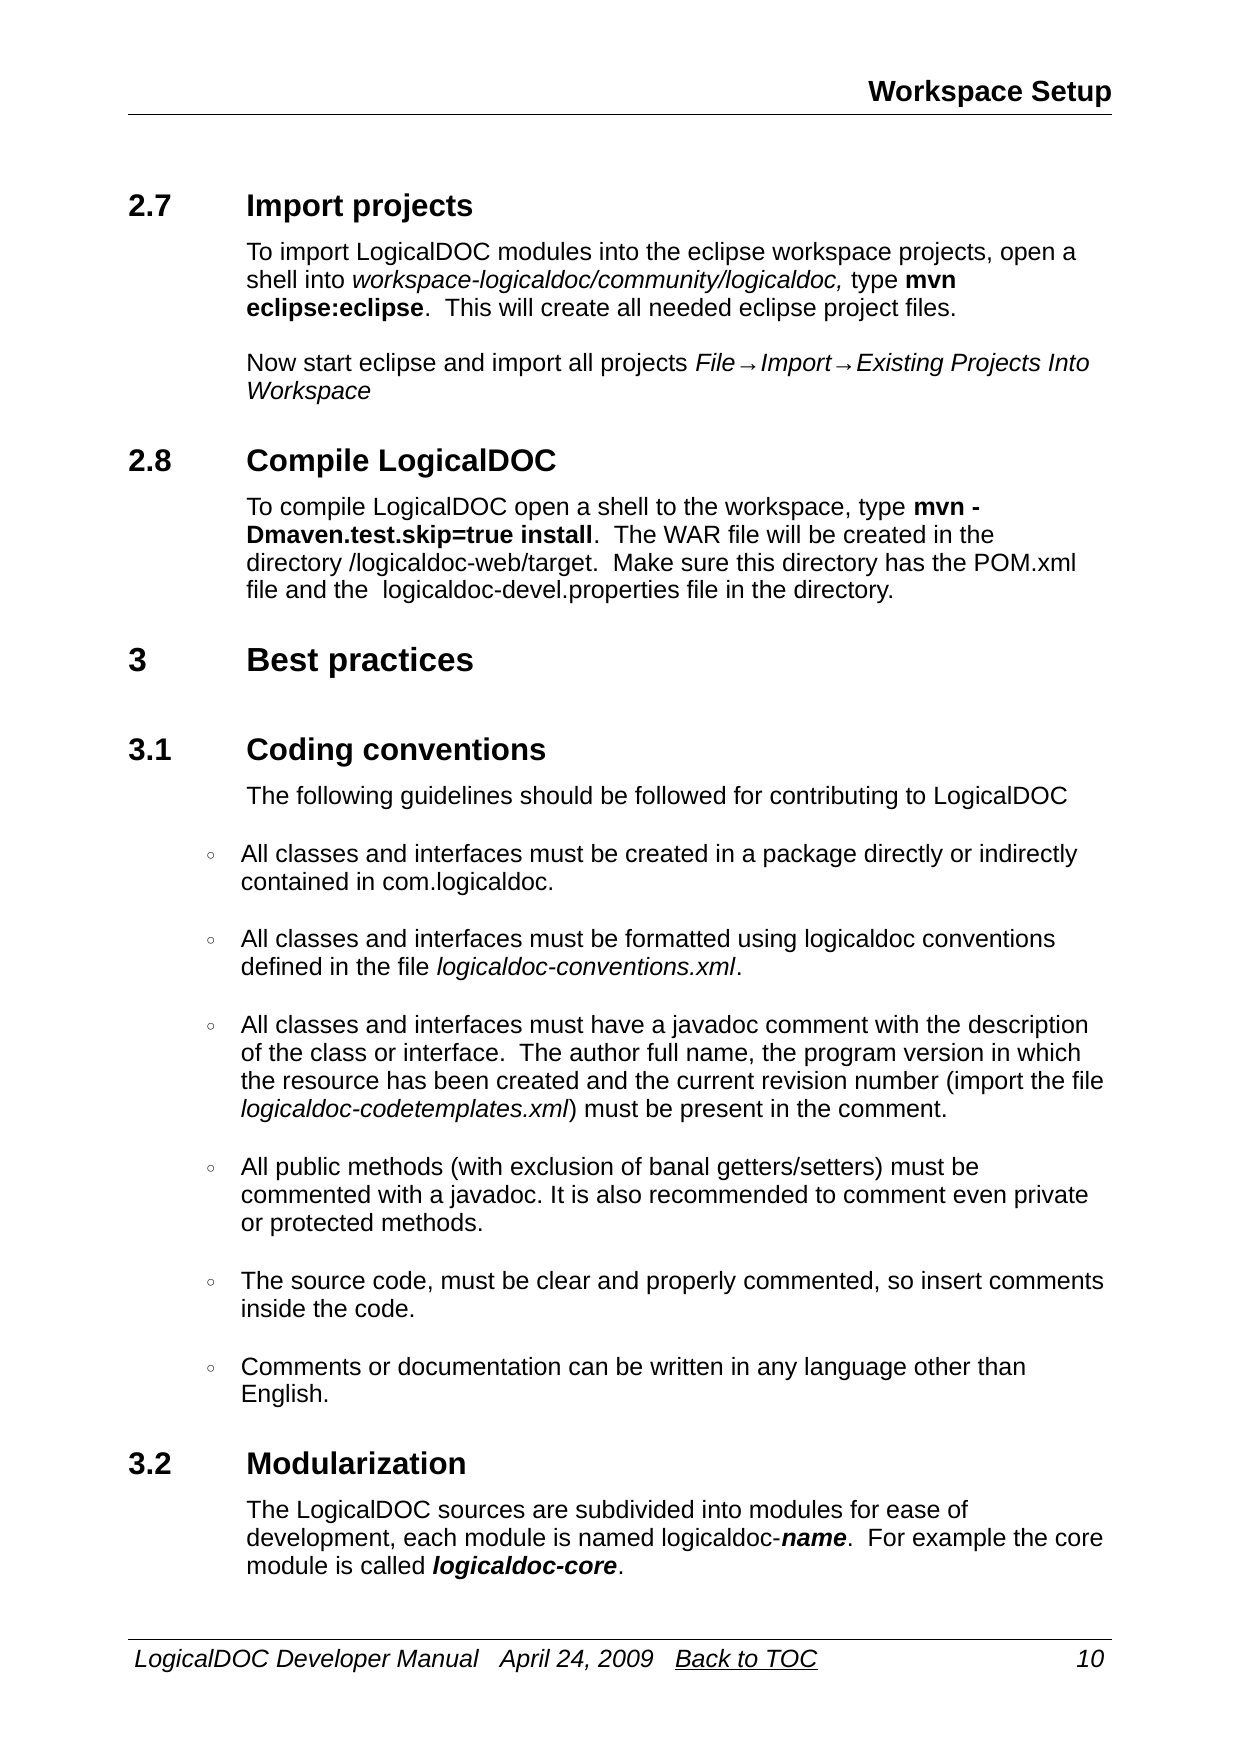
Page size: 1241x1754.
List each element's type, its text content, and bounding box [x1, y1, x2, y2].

subtitle Modularization [128, 1446, 1112, 1481]
list All classes and interfaces must be created in a package directly or indirectly contained in com.logicaldoc. [203, 839, 1112, 895]
text To compile LogicalDOC open a shell to the workspace, type mvn -Dmaven.test.skip=true install. The WAR file will be created in the directory /logicaldoc-web/target. Make sure this directory has the POM.xml file and the logicaldoc-devel.properties file in the directory. [246, 492, 1112, 604]
subtitle Best practices [128, 642, 1112, 679]
list Comments or documentation can be written in any language other than English. [203, 1352, 1112, 1408]
text The LogicalDOC sources are subdivided into modules for ease of development, each module is named logicaldoc-name. For example the core module is called logicaldoc-core. [246, 1496, 1112, 1579]
list The source code, must be clear and properly commented, so insert comments inside the code. [203, 1266, 1112, 1322]
text Now start eclipse and import all projects File→Import→Existing Projects Into Workspace [246, 349, 1112, 405]
subtitle Import projects [128, 188, 1112, 223]
subtitle Coding conventions [128, 732, 1112, 767]
list All classes and interfaces must be formatted using logicaldoc conventions defined in the file logicaldoc-conventions.xml. [203, 925, 1112, 981]
text The following guidelines should be followed for contributing to LogicalDOC [246, 781, 1112, 809]
subtitle Compile LogicalDOC [128, 443, 1112, 478]
text To import LogicalDOC modules into the eclipse workspace projects, open a shell into workspace-logicaldoc/community/logicaldoc, type mvn eclipse:eclipse. This will create all needed eclipse project files. [246, 237, 1112, 321]
list All public methods (with exclusion of banal getters/setters) must be commented with a javadoc. It is also recommended to comment even private or protected methods. [203, 1153, 1112, 1236]
list All classes and interfaces must have a javadoc comment with the description of the class or interface. The author full name, the program version in which the resource has been created and the current revision number (import the file logicaldoc-codetemplates.xml) must be present in the comment. [203, 1011, 1112, 1123]
